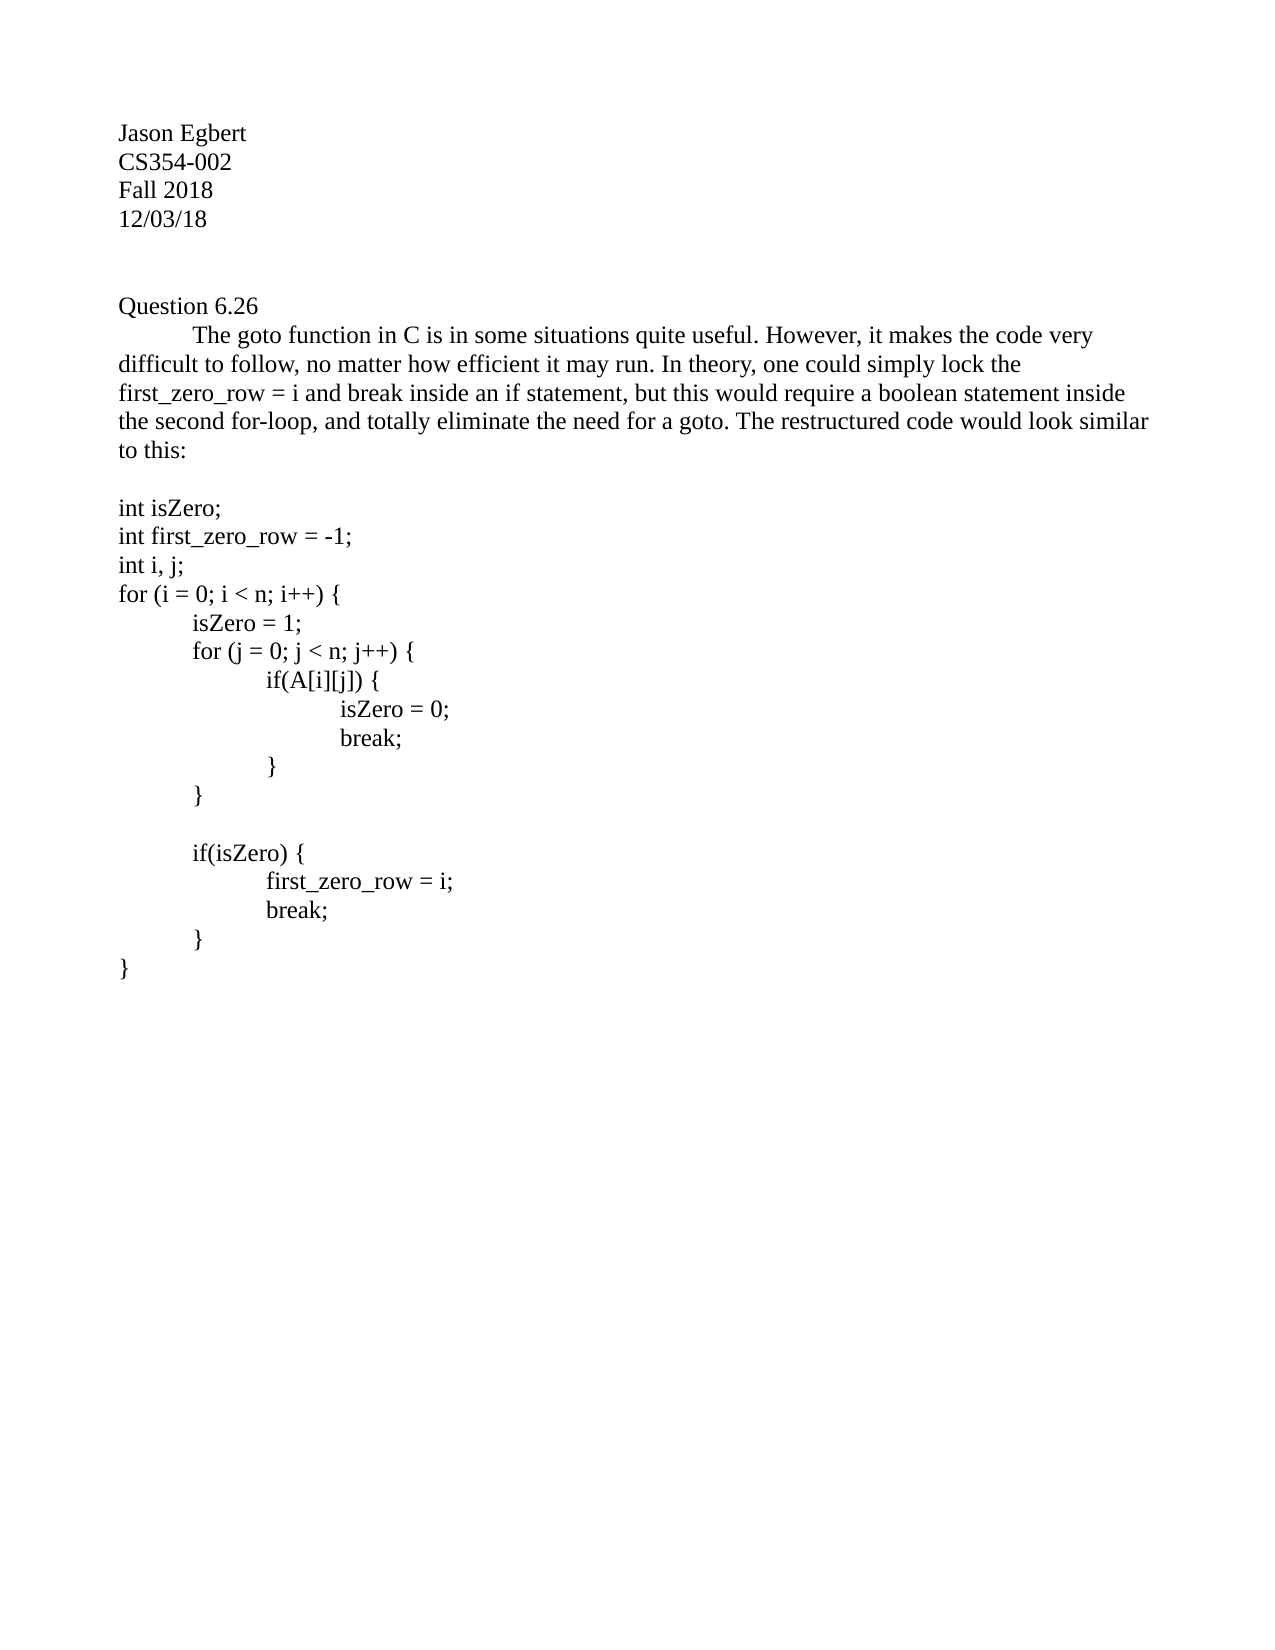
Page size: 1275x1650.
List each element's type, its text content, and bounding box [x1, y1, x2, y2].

text int i, j; [118, 550, 1157, 579]
text int first_zero_row = -1; [118, 521, 1157, 550]
text } [118, 780, 1157, 809]
text break; [118, 723, 1157, 751]
text isZero = 0; [118, 694, 1157, 723]
text first_zero_row = i; [118, 866, 1157, 895]
text isZero = 1; [118, 608, 1157, 636]
text break; [118, 895, 1157, 924]
text for (i = 0; i < n; i++) { [118, 579, 1157, 608]
text if(isZero) { [118, 838, 1157, 866]
text } [118, 953, 1157, 981]
text for (j = 0; j < n; j++) { [118, 636, 1157, 665]
text The goto function in C is in some situations quite useful. However, it makes the code very difficult to follow, no matter how efficient it may run. In theory, one could simply lock the first_zero_row = i and break inside an if statement, but this would require a boolean statement inside the second for-loop, and totally eliminate the need for a goto. The restructured code would look similar to this: [118, 320, 1157, 464]
text } [118, 751, 1157, 780]
text int isZero; [118, 493, 1157, 521]
text if(A[i][j]) { [118, 665, 1157, 694]
text Question 6.26 [118, 291, 1157, 320]
text } [118, 924, 1157, 953]
